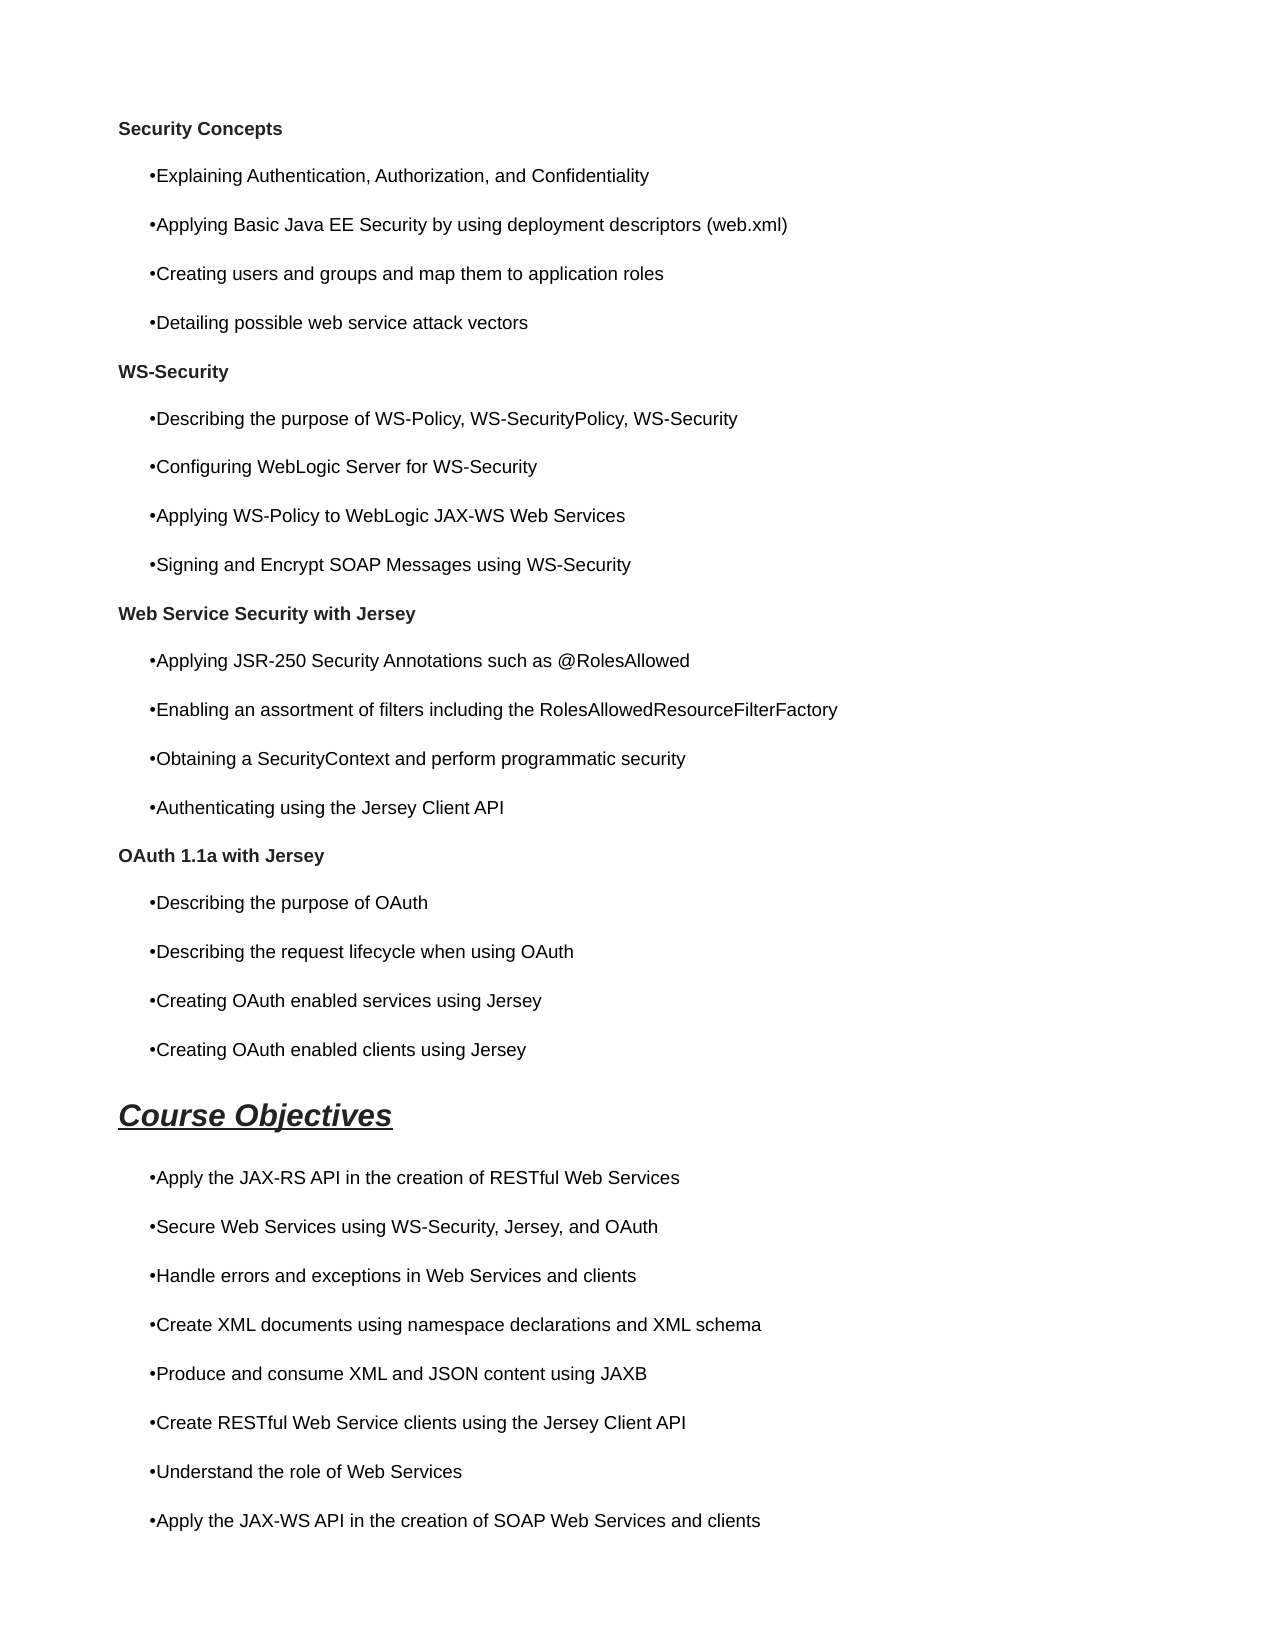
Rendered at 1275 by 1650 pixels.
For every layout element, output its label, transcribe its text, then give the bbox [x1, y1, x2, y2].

list Creating users and groups and map them to application roles [118, 253, 1157, 284]
list Applying WS-Policy to WebLogic JAX-WS Web Services [118, 496, 1157, 527]
list Creating OAuth enabled clients using Jersey [118, 1029, 1157, 1061]
list Detailing possible web service attack vectors [118, 302, 1157, 333]
subtitle Web Service Security with Jersey [118, 603, 1157, 624]
list Configuring WebLogic Server for WS-Security [118, 447, 1157, 478]
list Enabling an assortment of filters including the RolesAllowedResourceFilterFactory [118, 689, 1157, 720]
list Apply the JAX-WS API in the creation of SOAP Web Services and clients [118, 1500, 1157, 1531]
subtitle Security Concepts [118, 118, 1157, 140]
list Signing and Encrypt SOAP Messages using WS-Security [118, 544, 1157, 576]
list Applying JSR-250 Security Annotations such as @RolesAllowed [118, 640, 1157, 671]
list Handle errors and exceptions in Web Services and clients [118, 1255, 1157, 1287]
list Create RESTful Web Service clients using the Jersey Client API [118, 1402, 1157, 1433]
list Secure Web Services using WS-Security, Jersey, and OAuth [118, 1206, 1157, 1238]
list Describing the request lifecycle when using OAuth [118, 931, 1157, 963]
subtitle OAuth 1.1a with Jersey [118, 845, 1157, 867]
list Explaining Authentication, Authorization, and Confidentiality [118, 155, 1157, 187]
list Create XML documents using namespace declarations and XML schema [118, 1304, 1157, 1336]
subtitle WS-Security [118, 361, 1157, 382]
list Authenticating using the Jersey Client API [118, 787, 1157, 818]
list Creating OAuth enabled services using Jersey [118, 980, 1157, 1012]
list Describing the purpose of WS-Policy, WS-SecurityPolicy, WS-Security [118, 398, 1157, 429]
list Apply the JAX-RS API in the creation of RESTful Web Services [118, 1157, 1157, 1189]
list Obtaining a SecurityContext and perform programmatic security [118, 738, 1157, 769]
list Understand the role of Web Services [118, 1451, 1157, 1482]
list Applying Basic Java EE Security by using deployment descriptors (web.xml) [118, 204, 1157, 236]
text Course Objectives [118, 1097, 1157, 1133]
list Produce and consume XML and JSON content using JAXB [118, 1353, 1157, 1384]
list Describing the purpose of OAuth [118, 882, 1157, 914]
